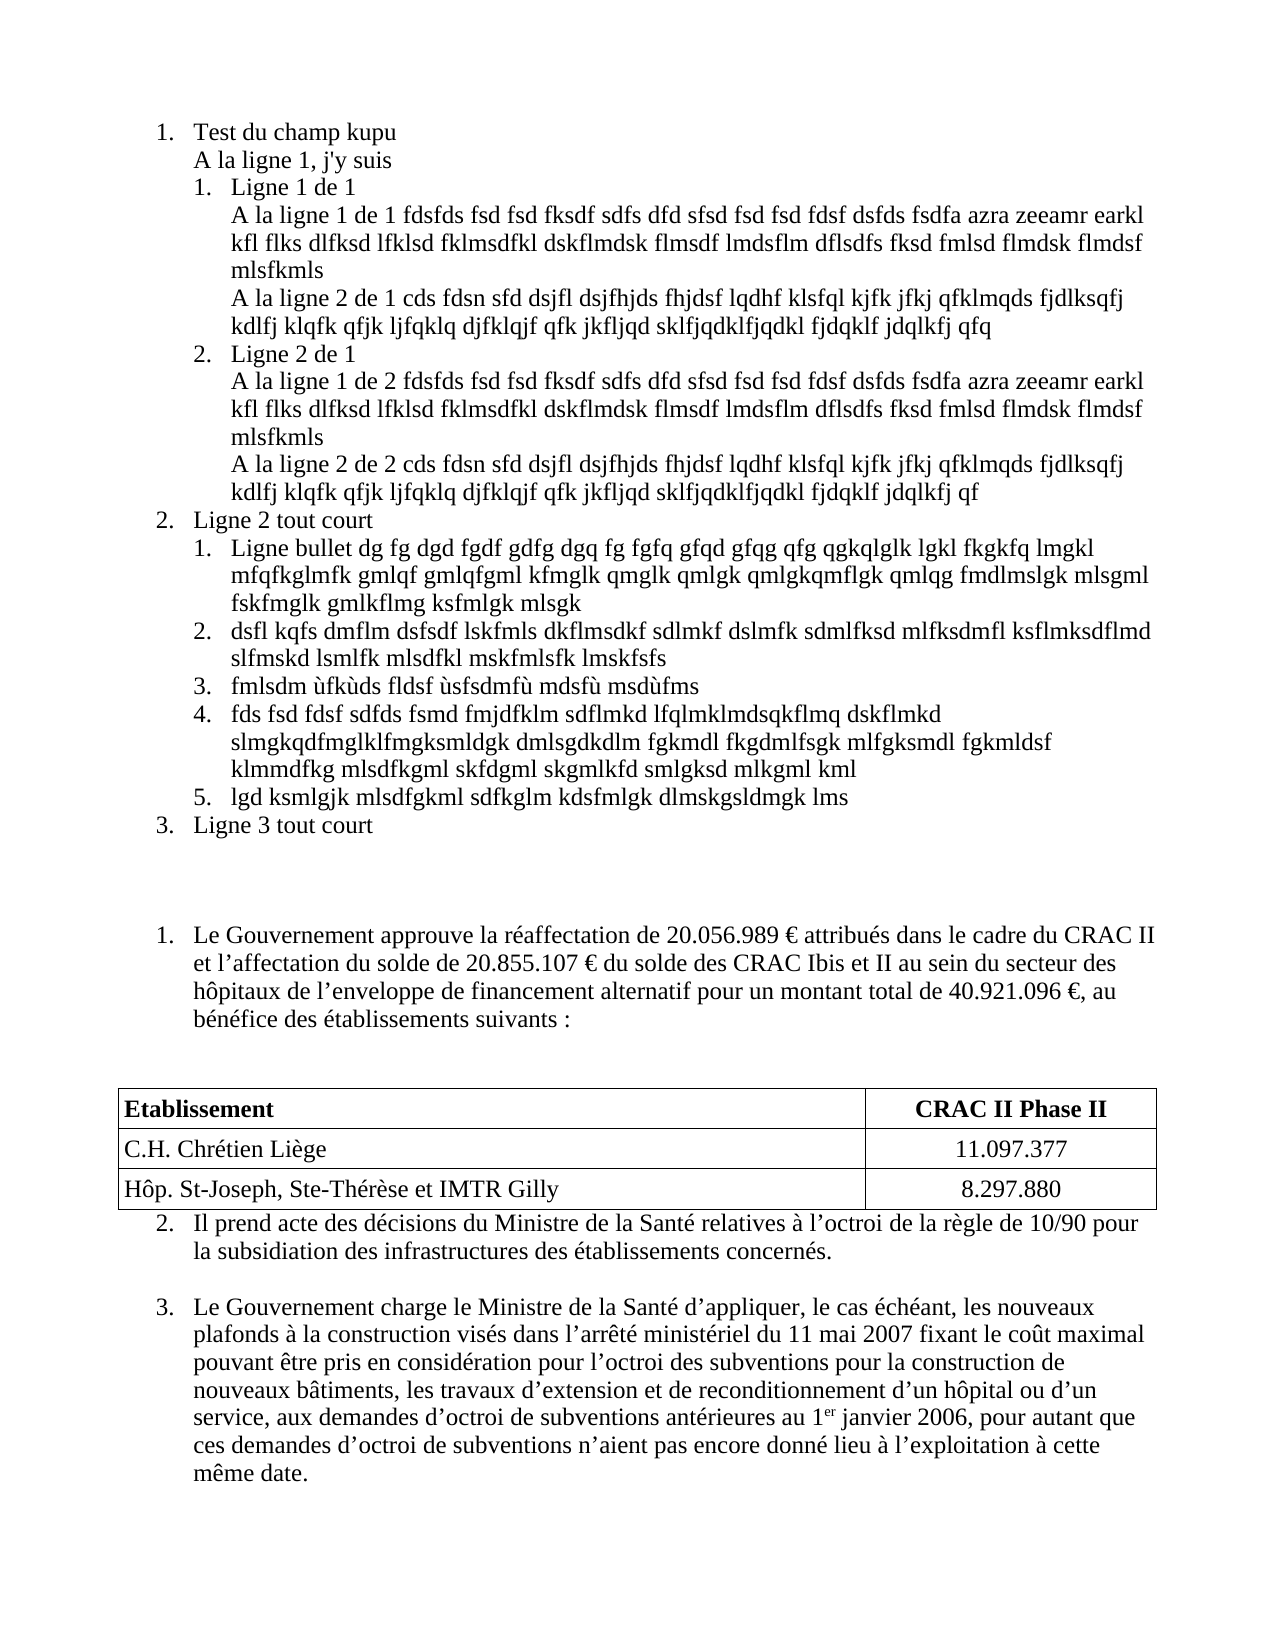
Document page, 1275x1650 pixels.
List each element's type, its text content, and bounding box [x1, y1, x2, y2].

table_cell 8.297.880 [866, 1169, 1156, 1208]
list dsfl kqfs dmflm dsfsdf lskfmls dkflmsdkf sdlmkf dslmfk sdmlfksd mlfksdmfl ksflmksdflmd slfmskd lsmlfk mlsdfkl mskfmlsfk lmskfsfs [193, 617, 1157, 672]
list fmlsdm ùfkùds fldsf ùsfsdmfù mdsfù msdùfms [193, 672, 1157, 700]
table_header Etablissement [119, 1089, 865, 1128]
list fds fsd fdsf sdfds fsmd fmjdfklm sdflmkd lfqlmklmdsqkflmq dskflmkd slmgkqdfmglklfmgksmldgk dmlsgdkdlm fgkmdl fkgdmlfsgk mlfgksmdl fgkmldsf klmmdfkg mlsdfkgml skfdgml skgmlkfd smlgksd mlkgml kml [193, 700, 1157, 783]
list Ligne bullet dg fg dgd fgdf gdfg dgq fg fgfq gfqd gfqg qfg qgkqlglk lgkl fkgkfq lmgkl mfqfkglmfk gmlqf gmlqfgml kfmglk qmglk qmlgk qmlgkqmflgk qmlqg fmdlmslgk mlsgml fskfmglk gmlkflmg ksfmlgk mlsgk [193, 534, 1157, 617]
list lgd ksmlgjk mlsdfgkml sdfkglm kdsfmlgk dlmskgsldmgk lms [193, 783, 1157, 811]
table_header CRAC II Phase II [866, 1089, 1156, 1128]
list Ligne 2 de 1 A la ligne 1 de 2 fdsfds fsd fsd fksdf sdfs dfd sfsd fsd fsd fdsf dsfds fsdfa azra zeeamr earkl kfl flks dlfksd lfklsd fklmsdfkl dskflmdsk flmsdf lmdsflm dflsdfs fksd fmlsd flmdsk flmdsf mlsfkmls A la ligne 2 de 2 cds fdsn sfd dsjfl dsjfhjds fhjdsf lqdhf klsfql kjfk jfkj qfklmqds fjdlksqfj kdlfj klqfk qfjk ljfqklq djfklqjf qfk jkfljqd sklfjqdklfjqdkl fjdqklf jdqlkfj qf [193, 340, 1157, 506]
list Test du champ kupu A la ligne 1, j'y suis [156, 118, 1157, 173]
list Ligne 1 de 1 A la ligne 1 de 1 fdsfds fsd fsd fksdf sdfs dfd sfsd fsd fsd fdsf dsfds fsdfa azra zeeamr earkl kfl flks dlfksd lfklsd fklmsdfkl dskflmdsk flmsdf lmdsflm dflsdfs fksd fmlsd flmdsk flmdsf mlsfkmls A la ligne 2 de 1 cds fdsn sfd dsjfl dsjfhjds fhjdsf lqdhf klsfql kjfk jfkj qfklmqds fjdlksqfj kdlfj klqfk qfjk ljfqklq djfklqjf qfk jkfljqd sklfjqdklfjqdkl fjdqklf jdqlkfj qfq [193, 173, 1157, 340]
table_cell C.H. Chrétien Liège [119, 1129, 865, 1168]
list Ligne 2 tout court [156, 506, 1157, 534]
table_cell 11.097.377 [866, 1129, 1156, 1168]
list Le Gouvernement charge le Ministre de la Santé d’appliquer, le cas échéant, les nouveaux plafonds à la construction visés dans l’arrêté ministériel du 11 mai 2007 fixant le coût maximal pouvant être pris en considération pour l’octroi des subventions pour la construction de nouveaux bâtiments, les travaux d’extension et de reconditionnement d’un hôpital ou d’un service, aux demandes d’octroi de subventions antérieures au 1er janvier 2006, pour autant que ces demandes d’octroi de subventions n’aient pas encore donné lieu à l’exploitation à cette même date. [156, 1293, 1157, 1514]
list Le Gouvernement approuve la réaffectation de 20.056.989 € attribués dans le cadre du CRAC II et l’affectation du solde de 20.855.107 € du solde des CRAC Ibis et II au sein du secteur des hôpitaux de l’enveloppe de financement alternatif pour un montant total de 40.921.096 €, au bénéfice des établissements suivants : [156, 922, 1157, 1088]
list Il prend acte des décisions du Ministre de la Santé relatives à l’octroi de la règle de 10/90 pour la subsidiation des infrastructures des établissements concernés. [156, 1210, 1157, 1293]
table_cell Hôp. St-Joseph, Ste-Thérèse et IMTR Gilly [119, 1169, 865, 1208]
list Ligne 3 tout court [156, 811, 1157, 838]
